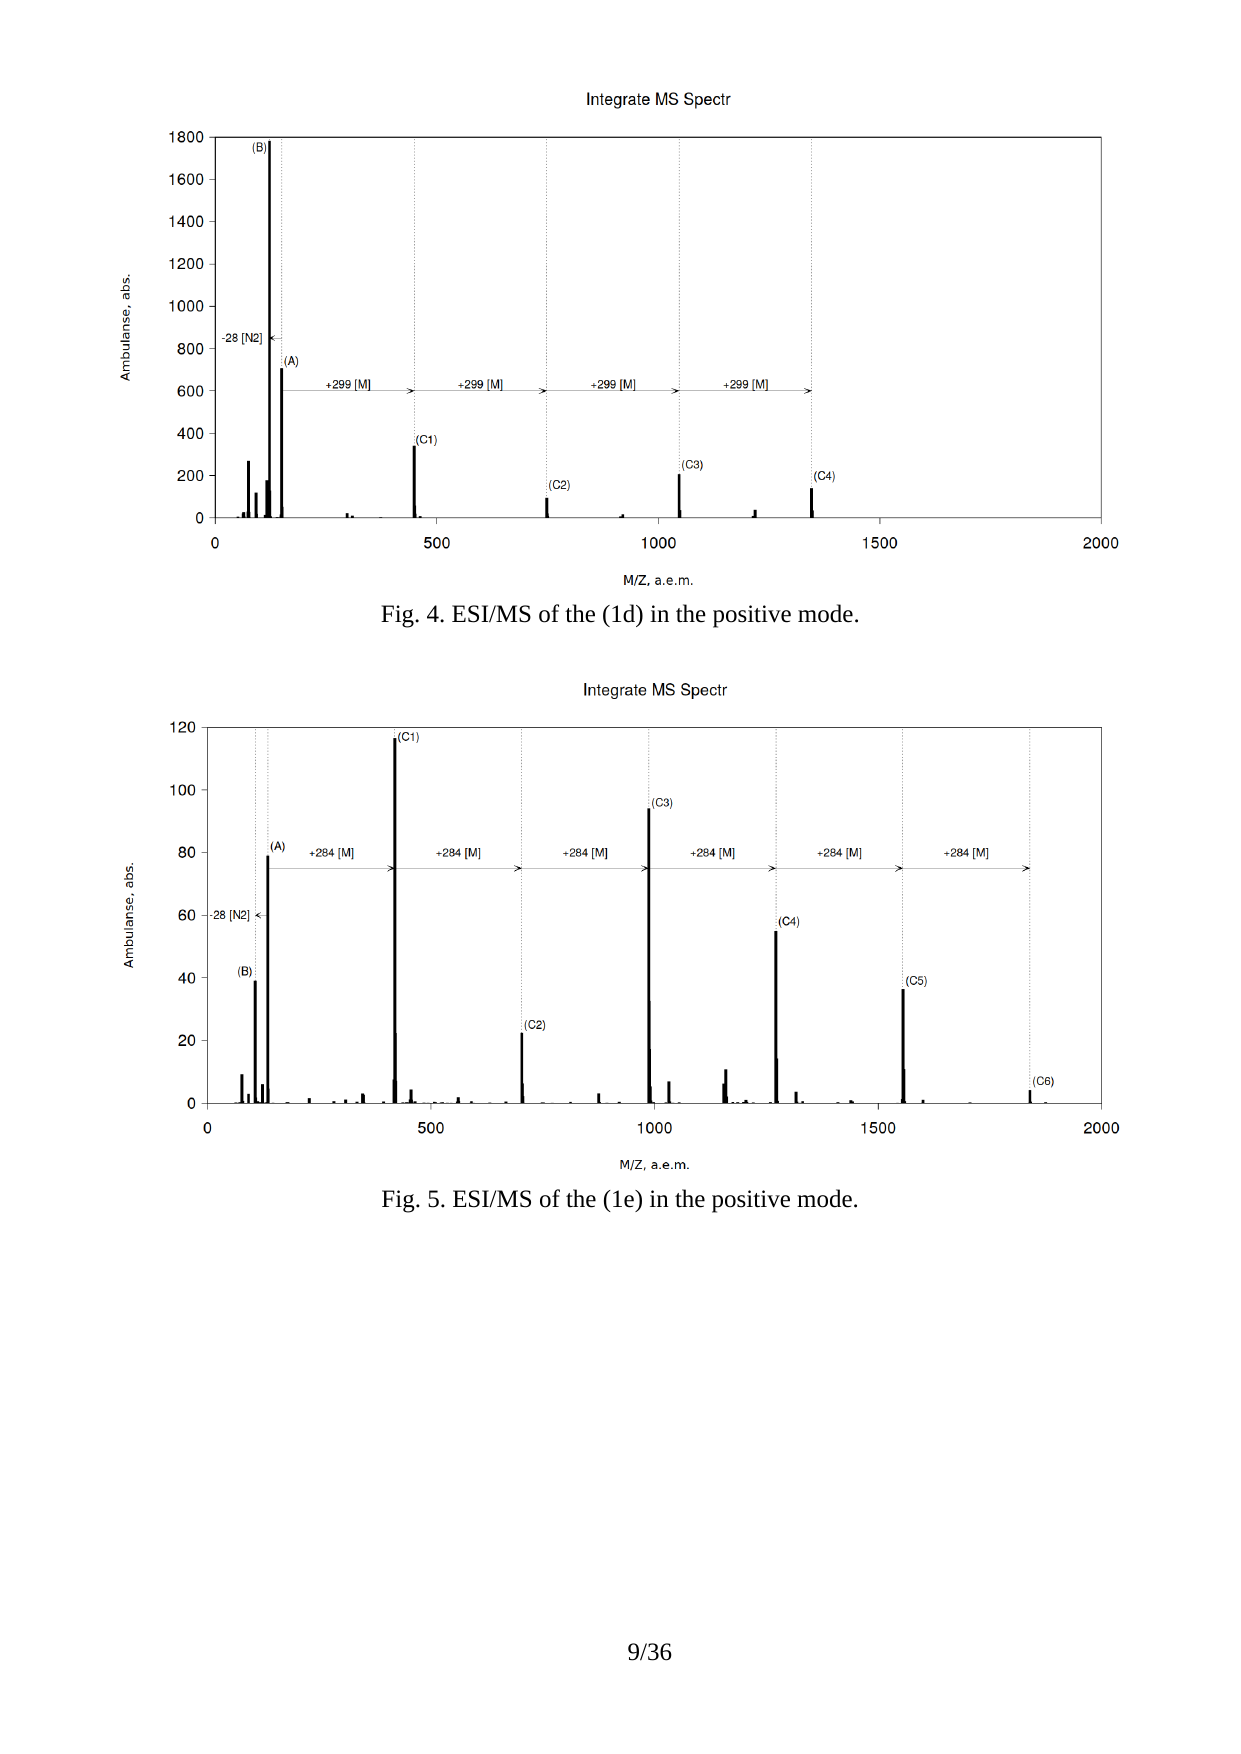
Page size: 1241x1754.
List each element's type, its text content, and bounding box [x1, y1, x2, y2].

picture [118, 673, 1123, 1176]
text Fig. 4. ESI/MS of the (1d) in the positive mode. [118, 599, 1122, 628]
text Fig. 5. ESI/MS of the (1e) in the positive mode. [118, 1184, 1122, 1213]
picture [118, 88, 1123, 591]
